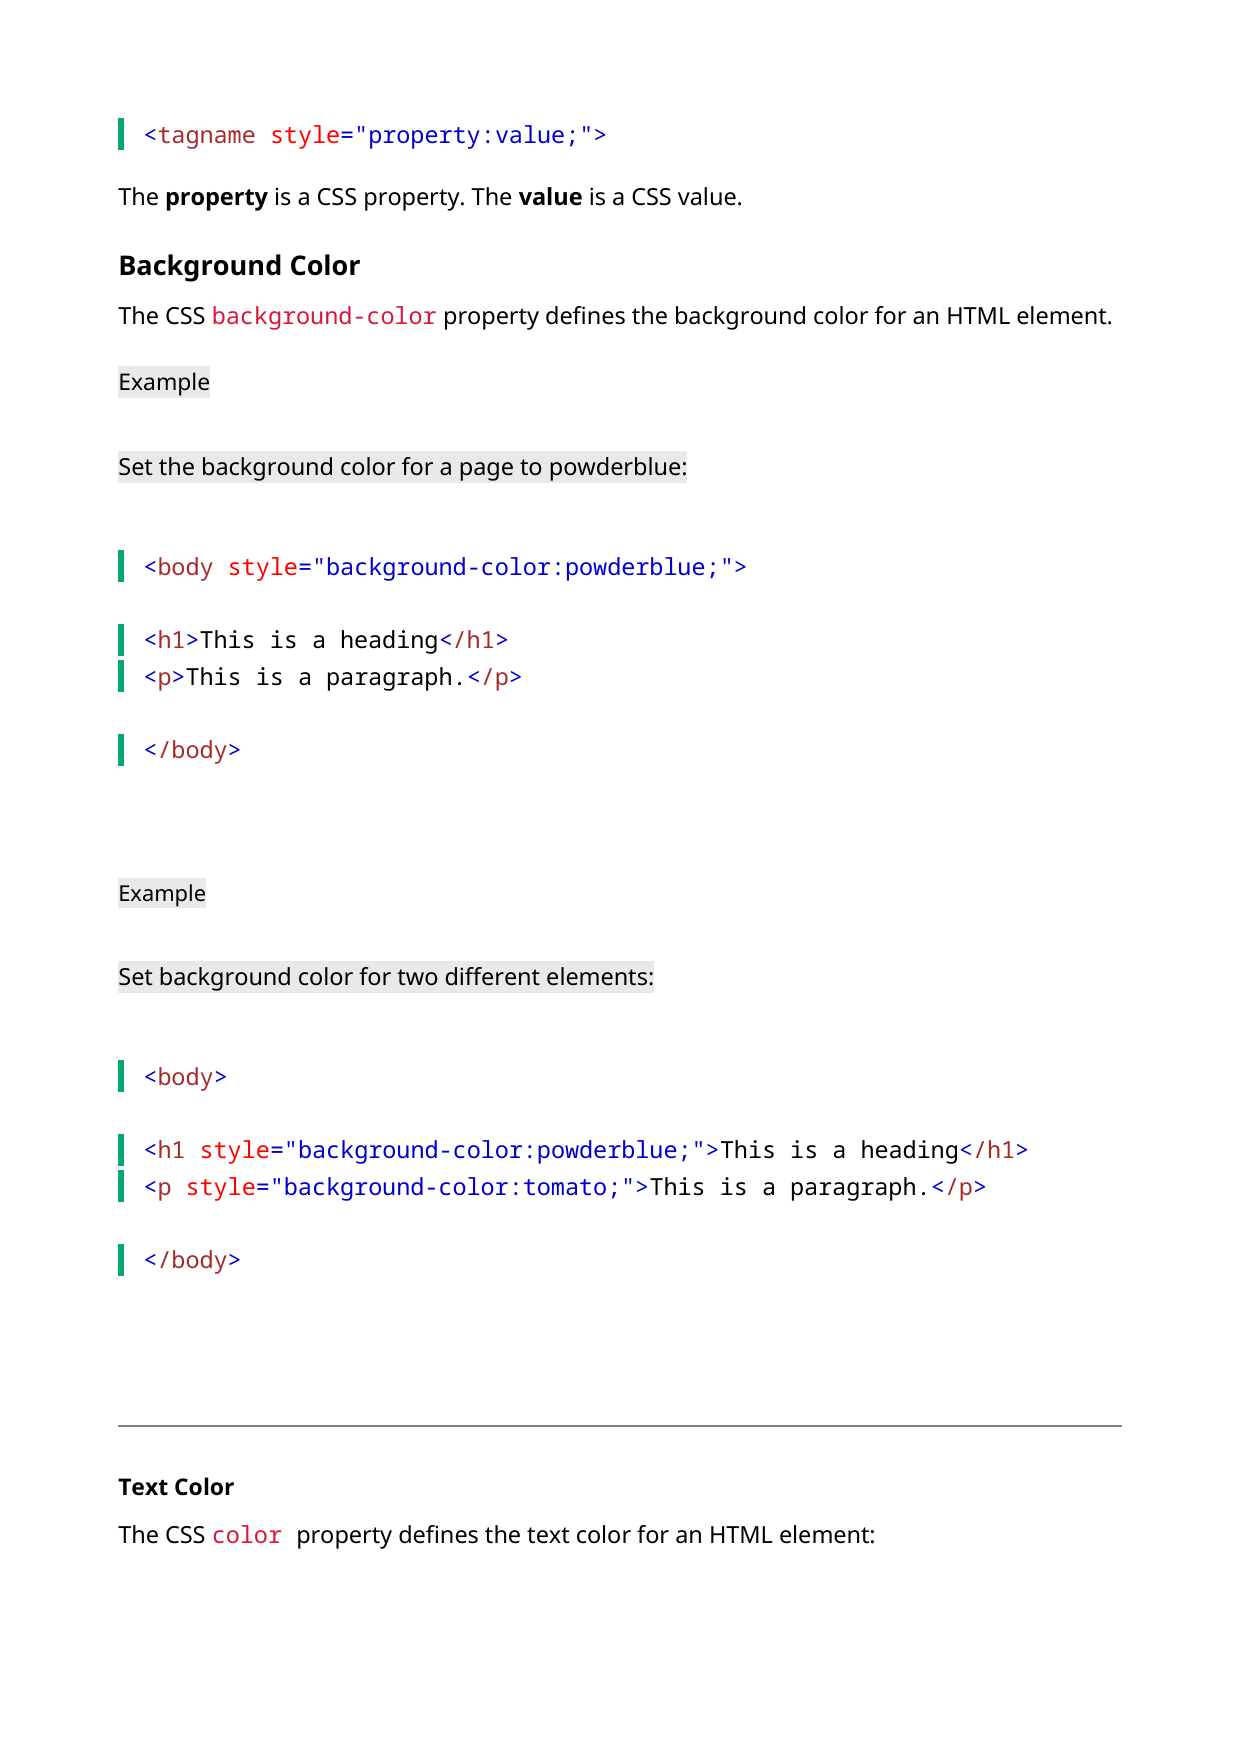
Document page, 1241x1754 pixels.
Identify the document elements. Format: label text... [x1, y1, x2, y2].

text The CSS color property defines the text color for an HTML element: [118, 1518, 1122, 1550]
subtitle Background Color [118, 247, 1122, 284]
text The CSS background-color property defines the background color for an HTML element. [118, 299, 1122, 331]
text Set the background color for a page to powderblue: [118, 451, 1122, 483]
subtitle Text Color [118, 1471, 1122, 1502]
subtitle Example [118, 878, 1122, 908]
text Set background color for two different elements: [118, 961, 1122, 993]
text The property is a CSS property. The value is a CSS value. [118, 180, 1122, 212]
text <body style="background-color:powderblue;"> <h1>This is a heading</h1> <p>This is a paragraph.</p> </body> [118, 550, 1122, 766]
text <tagname style="property:value;"> [124, 118, 1122, 150]
subtitle Example [118, 366, 1122, 398]
text <body> <h1 style="background-color:powderblue;">This is a heading</h1> <p style="background-color:tomato;">This is a paragraph.</p> </body> [118, 1060, 1122, 1276]
